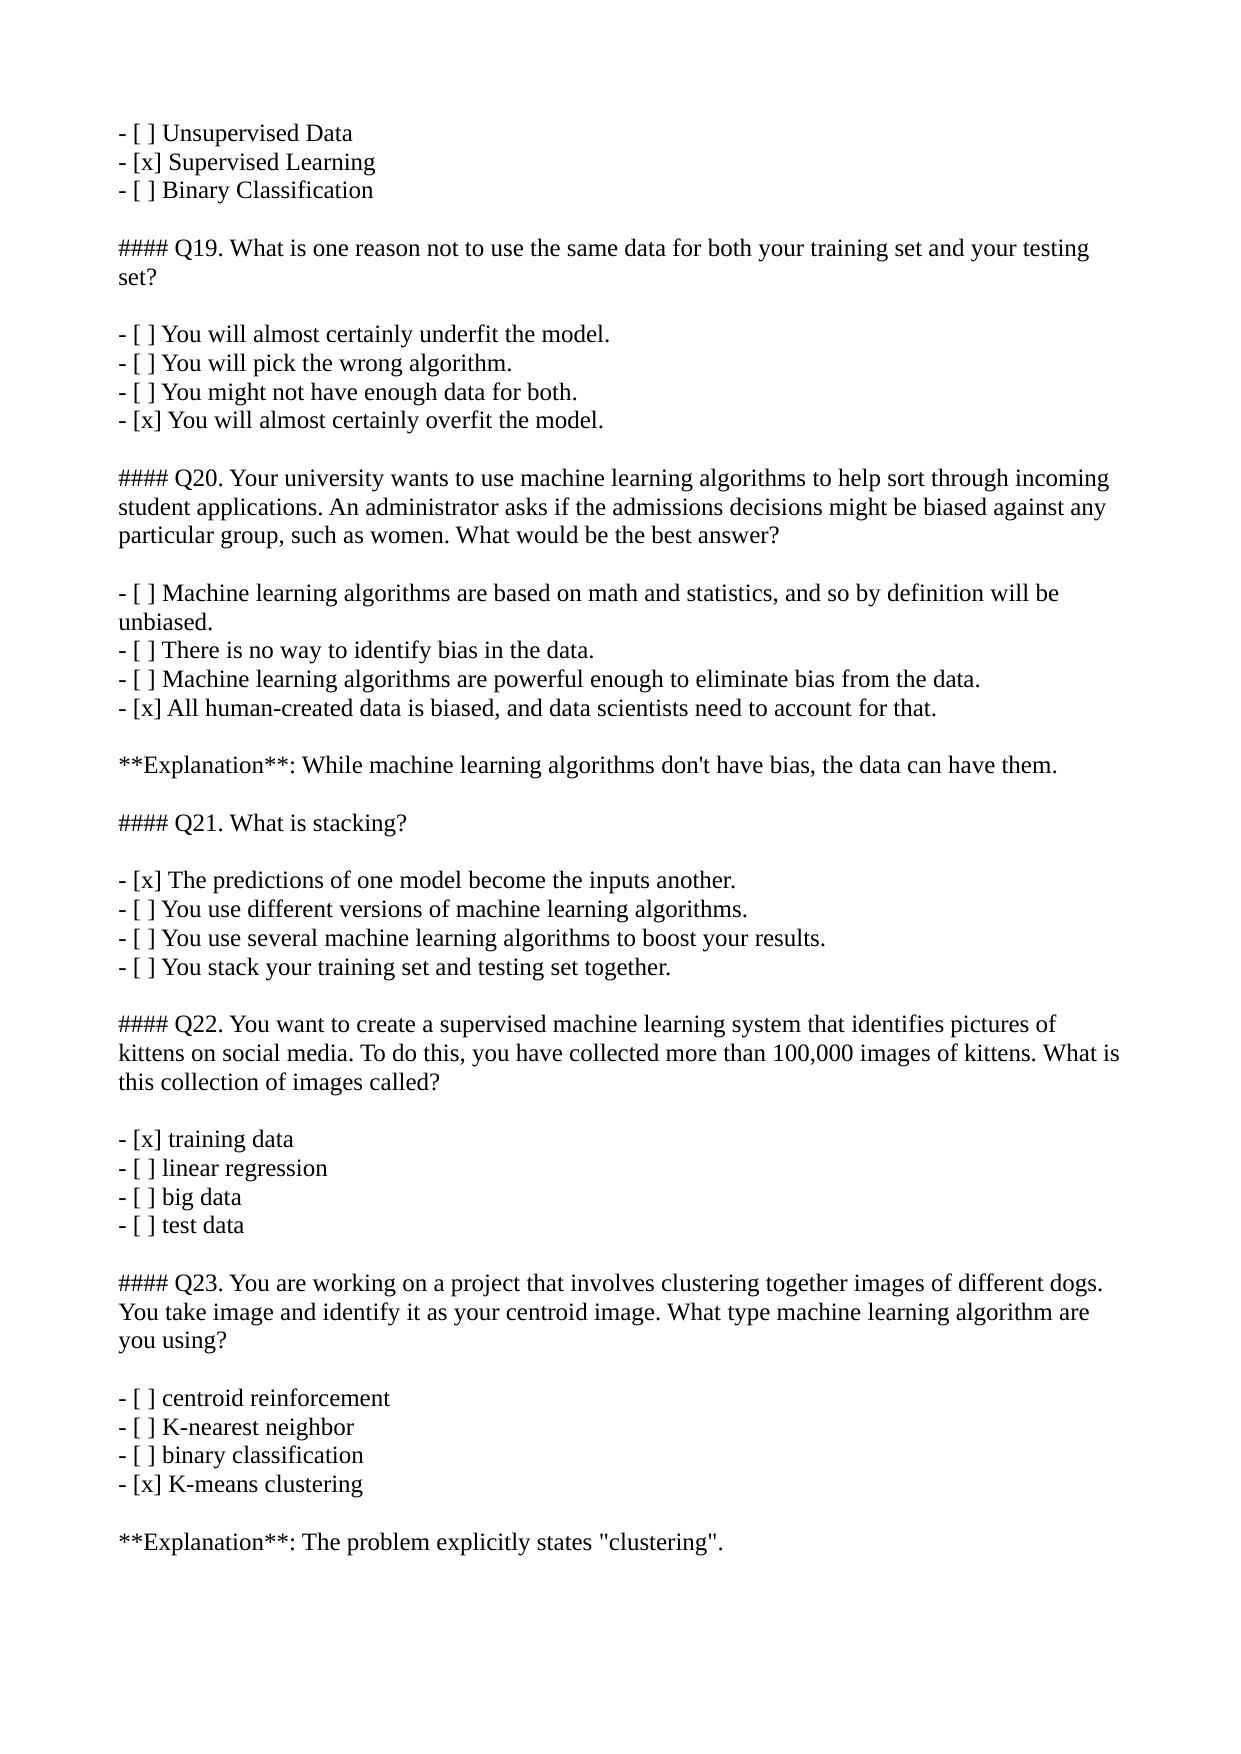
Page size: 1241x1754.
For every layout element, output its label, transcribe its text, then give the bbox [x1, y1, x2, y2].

text - [x] You will almost certainly overfit the model. [118, 406, 1122, 434]
text - [ ] There is no way to identify bias in the data. [118, 636, 1122, 664]
text - [ ] You might not have enough data for both. [118, 377, 1122, 406]
text - [ ] K-nearest neighbor [118, 1412, 1122, 1441]
text - [ ] You will pick the wrong algorithm. [118, 348, 1122, 377]
text - [ ] You use different versions of machine learning algorithms. [118, 894, 1122, 923]
text **Explanation**: The problem explicitly states "clustering". [118, 1527, 1122, 1556]
text **Explanation**: While machine learning algorithms don't have bias, the data can have them. [118, 751, 1122, 779]
text #### Q20. Your university wants to use machine learning algorithms to help sort through incoming student applications. An administrator asks if the admissions decisions might be biased against any particular group, such as women. What would be the best answer? [118, 463, 1122, 549]
text - [ ] Binary Classification [118, 176, 1122, 204]
text - [x] training data [118, 1124, 1122, 1153]
text - [ ] You will almost certainly underfit the model. [118, 319, 1122, 348]
text - [x] Supervised Learning [118, 147, 1122, 176]
text - [ ] You use several machine learning algorithms to boost your results. [118, 923, 1122, 952]
text - [ ] test data [118, 1211, 1122, 1239]
text #### Q21. What is stacking? [118, 808, 1122, 837]
text - [ ] big data [118, 1182, 1122, 1211]
text - [x] All human-created data is biased, and data scientists need to account for that. [118, 693, 1122, 722]
text - [ ] binary classification [118, 1441, 1122, 1469]
text - [ ] centroid reinforcement [118, 1383, 1122, 1412]
text - [ ] Machine learning algorithms are powerful enough to eliminate bias from the data. [118, 664, 1122, 693]
text - [ ] You stack your training set and testing set together. [118, 952, 1122, 981]
text - [ ] Unsupervised Data [118, 118, 1122, 147]
text #### Q22. You want to create a supervised machine learning system that identifies pictures of kittens on social media. To do this, you have collected more than 100,000 images of kittens. What is this collection of images called? [118, 1009, 1122, 1096]
text - [ ] linear regression [118, 1153, 1122, 1182]
text - [x] The predictions of one model become the inputs another. [118, 866, 1122, 894]
text - [x] K-means clustering [118, 1469, 1122, 1498]
text #### Q19. What is one reason not to use the same data for both your training set and your testing set? [118, 233, 1122, 291]
text #### Q23. You are working on a project that involves clustering together images of different dogs. You take image and identify it as your centroid image. What type machine learning algorithm are you using? [118, 1268, 1122, 1354]
text - [ ] Machine learning algorithms are based on math and statistics, and so by definition will be unbiased. [118, 578, 1122, 636]
